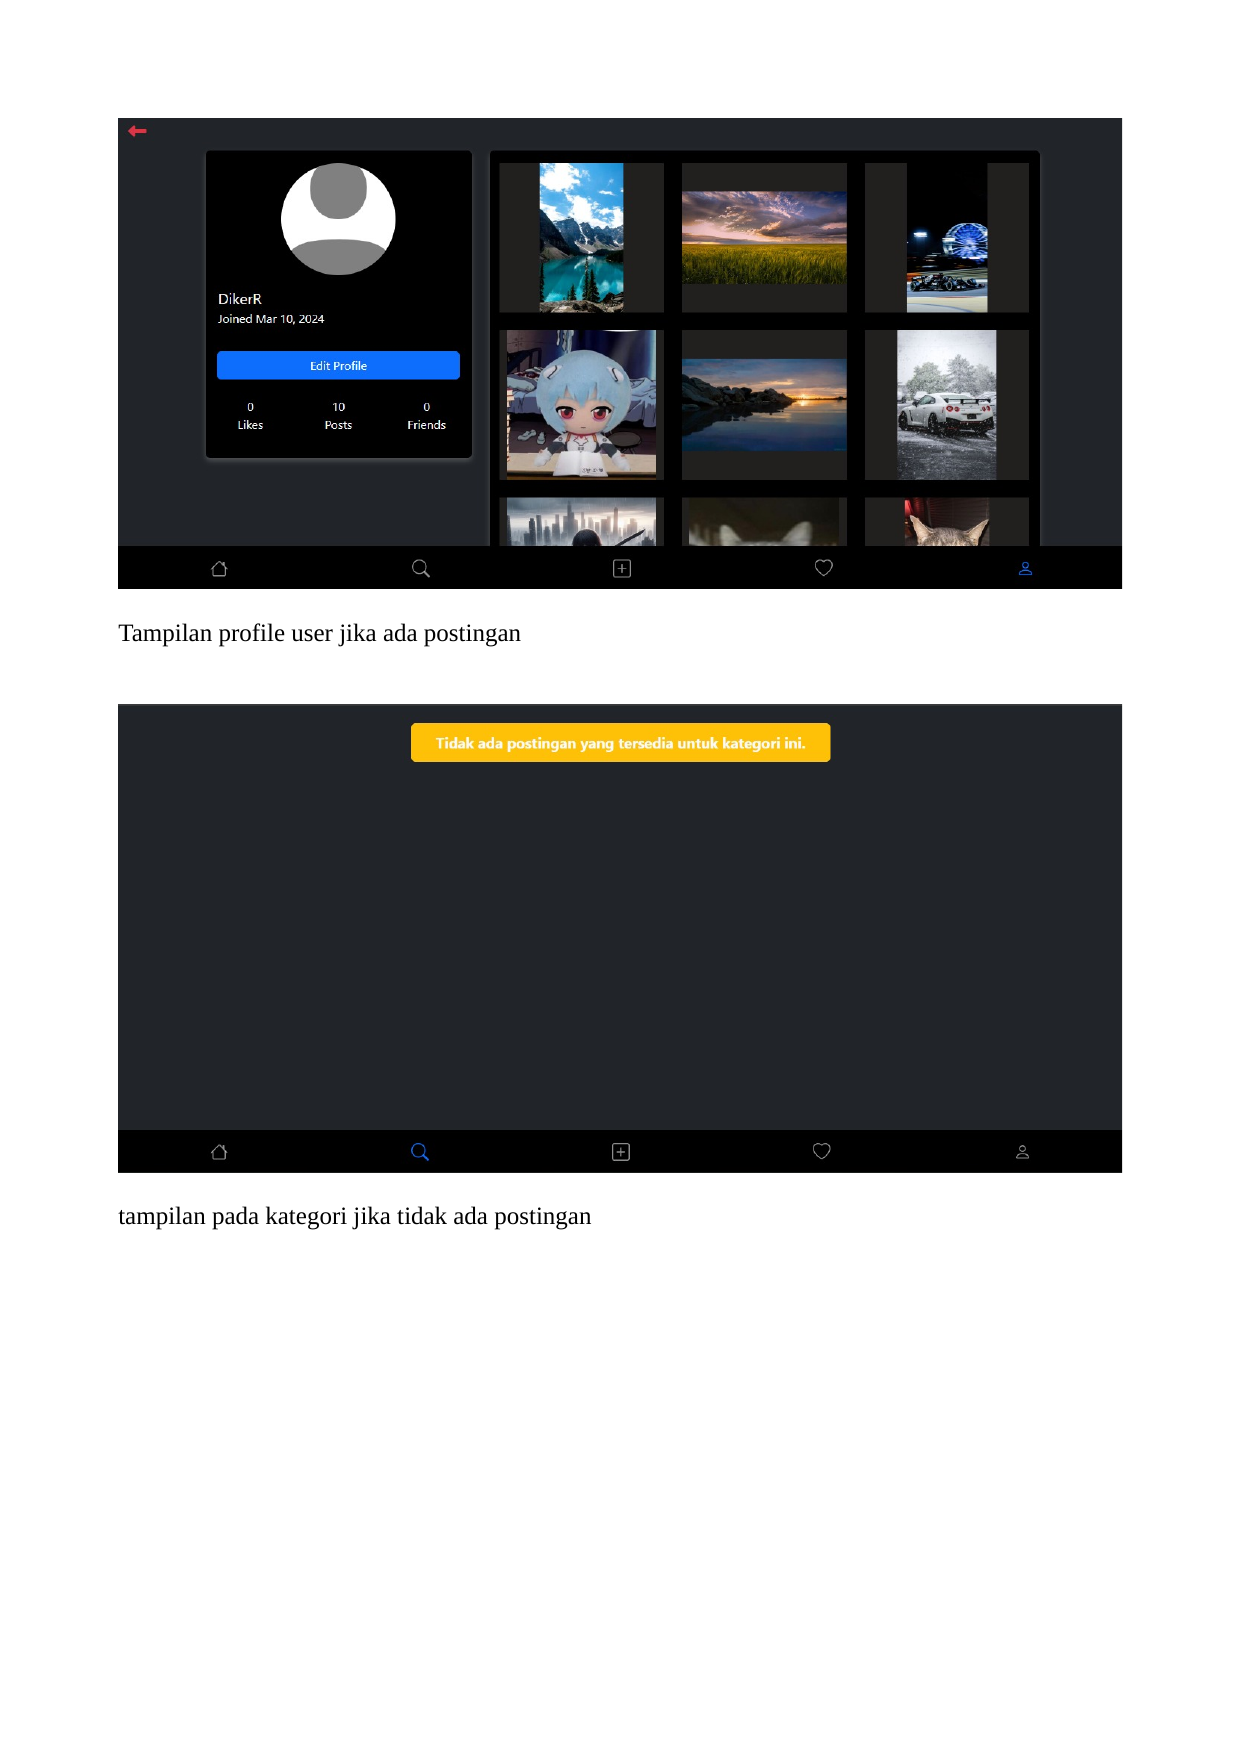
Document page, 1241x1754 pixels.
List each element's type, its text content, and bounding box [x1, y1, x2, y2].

text Tampilan profile user jika ada postingan [118, 618, 1122, 647]
text tampilan pada kategori jika tidak ada postingan [118, 1201, 1122, 1230]
picture [118, 704, 1123, 1173]
picture [118, 118, 1123, 589]
